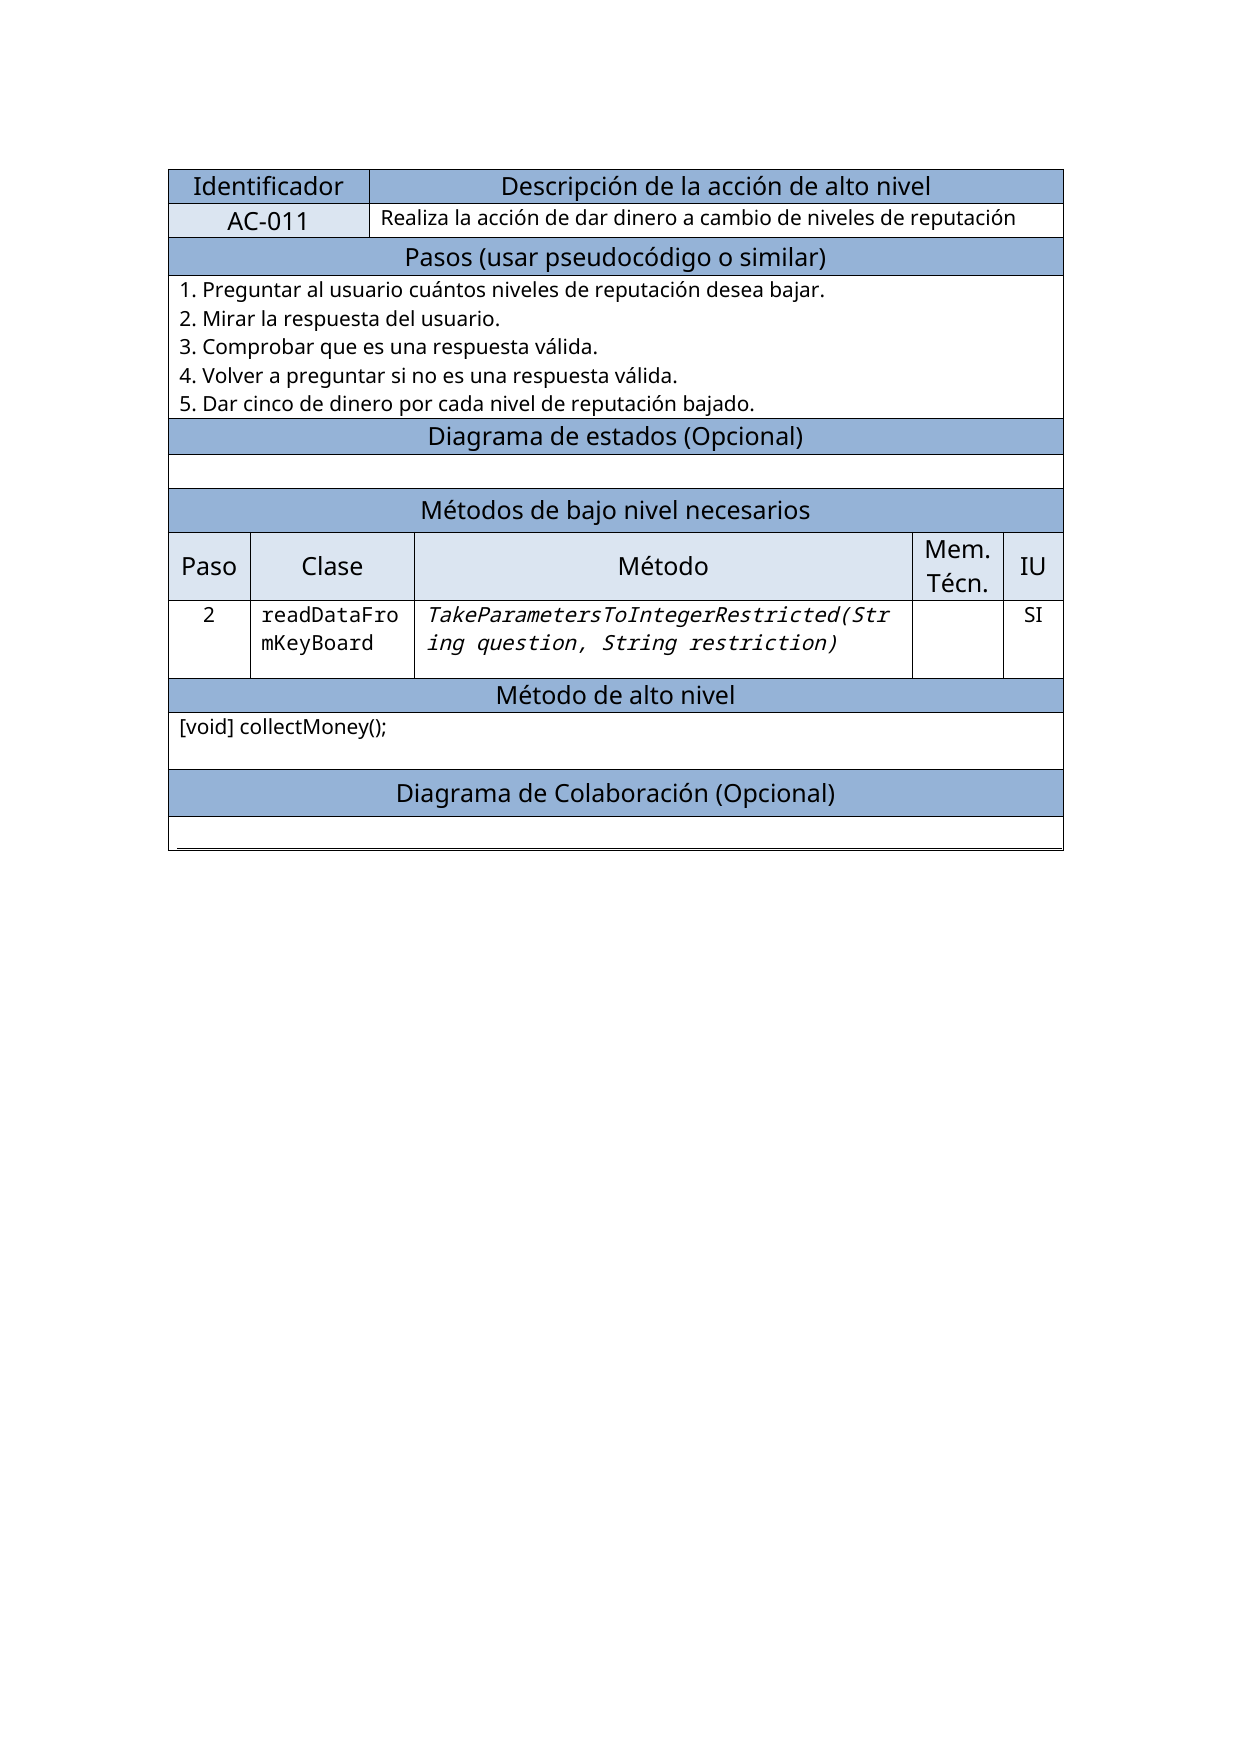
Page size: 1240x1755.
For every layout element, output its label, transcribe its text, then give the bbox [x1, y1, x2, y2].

table_cell Diagrama de estados (Opcional) [169, 419, 1063, 454]
table_header Descripción de la acción de alto nivel [370, 170, 1063, 203]
table_cell [913, 601, 1003, 678]
table_cell [169, 817, 1063, 850]
table_cell Método de alto nivel [169, 679, 1063, 712]
table_cell Método [415, 533, 912, 600]
table_header Identificador [169, 170, 369, 203]
table_cell AC-011 [169, 204, 369, 237]
table_cell 2 [169, 601, 250, 678]
table_cell Diagrama de Colaboración (Opcional) [169, 770, 1063, 816]
table_cell TakeParametersToIntegerRestricted(String question, String restriction) [415, 601, 912, 678]
table_cell Mem. Técn. [913, 533, 1003, 600]
table_cell Paso [169, 533, 250, 600]
table_cell Clase [251, 533, 414, 600]
table_cell SI [1004, 601, 1063, 678]
table_cell Métodos de bajo nivel necesarios [169, 489, 1063, 532]
table_cell Pasos (usar pseudocódigo o similar) [169, 238, 1063, 275]
table_cell [void] collectMoney(); [169, 713, 1063, 769]
table_cell readDataFromKeyBoard [251, 601, 414, 678]
table_cell Realiza la acción de dar dinero a cambio de niveles de reputación [370, 204, 1063, 237]
table_cell 1. Preguntar al usuario cuántos niveles de reputación desea bajar. 2. Mirar la respuesta del usuario. 3. Comprobar que es una respuesta válida. 4. Volver a preguntar si no es una respuesta válida. 5. Dar cinco de dinero por cada nivel de reputación bajado. [169, 276, 1063, 418]
table_cell [169, 455, 1063, 488]
table_cell IU [1004, 533, 1063, 600]
